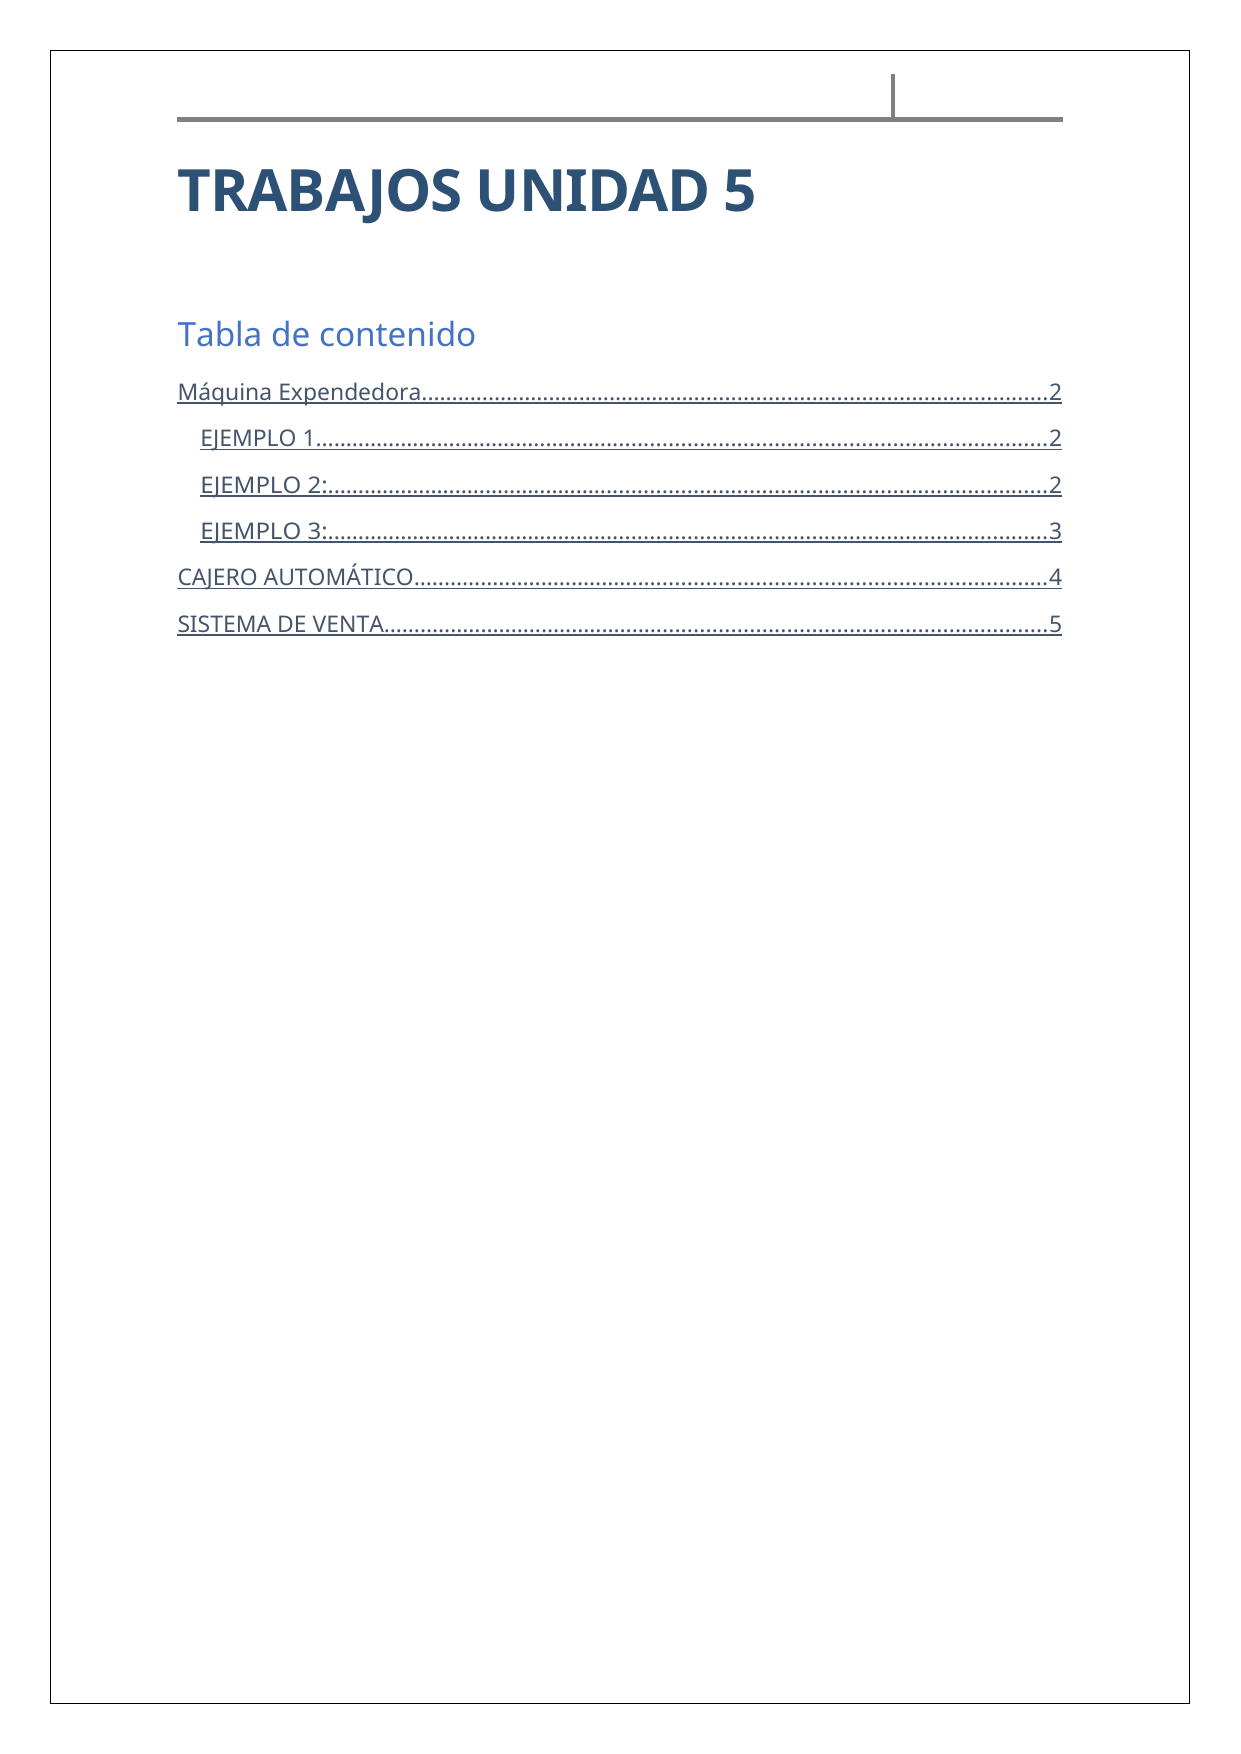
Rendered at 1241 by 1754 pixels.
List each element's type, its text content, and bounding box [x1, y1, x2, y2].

text EJEMPLO 3: 3 [200, 515, 1063, 546]
text SISTEMA DE VENTA 5 [177, 608, 1063, 639]
text CAJERO AUTOMÁTICO 4 [177, 561, 1063, 593]
text EJEMPLO 1 2 [200, 422, 1063, 453]
text Máquina Expendedora 2 [177, 376, 1063, 407]
text EJEMPLO 2: 2 [200, 469, 1063, 500]
text Tabla de contenido [177, 311, 1063, 356]
text TRABAJOS UNIDAD 5 [177, 149, 1063, 229]
